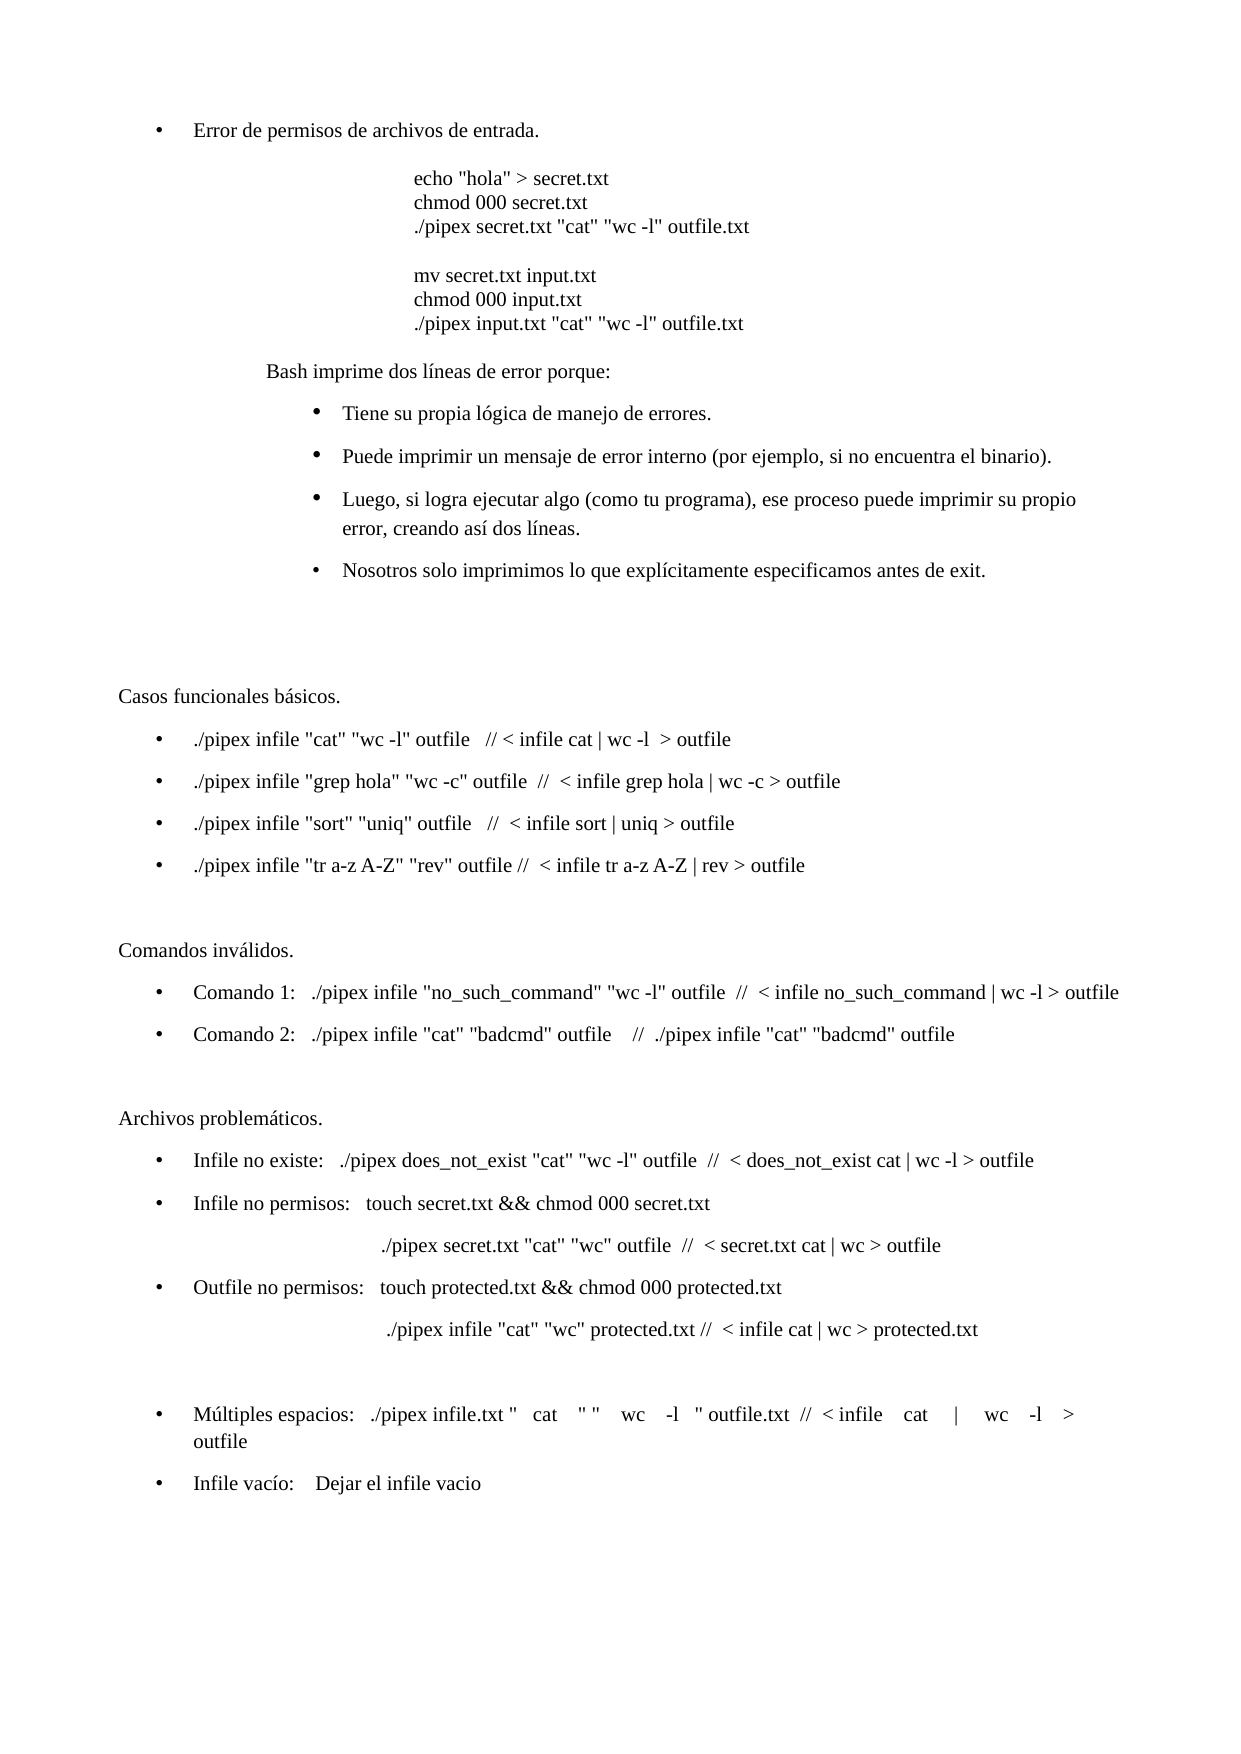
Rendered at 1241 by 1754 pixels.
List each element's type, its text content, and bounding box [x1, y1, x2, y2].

list ./pipex secret.txt "cat" "wc" outfile // < secret.txt cat | wc > outfile [343, 1233, 1122, 1257]
list Infile vacío: Dejar el infile vacio [156, 1471, 1122, 1495]
text Archivos problemáticos. [118, 1106, 1122, 1130]
text Bash imprime dos líneas de error porque: [118, 359, 1122, 383]
list Outfile no permisos: touch protected.txt && chmod 000 protected.txt [156, 1275, 1122, 1299]
list Comando 1: ./pipex infile "no_such_command" "wc -l" outfile // < infile no_such_command | wc -l > outfile [156, 980, 1122, 1004]
text ./pipex input.txt "cat" "wc -l" outfile.txt [118, 311, 1122, 335]
text Casos funcionales básicos. [118, 684, 1122, 708]
list Puede imprimir un mensaje de error interno (por ejemplo, si no encuentra el binario). [312, 444, 1122, 469]
text mv secret.txt input.txt [118, 262, 1122, 287]
list Infile no existe: ./pipex does_not_exist "cat" "wc -l" outfile // < does_not_exist cat | wc -l > outfile [156, 1148, 1122, 1172]
list Infile no permisos: touch secret.txt && chmod 000 secret.txt [156, 1191, 1122, 1215]
text chmod 000 input.txt [118, 287, 1122, 311]
text chmod 000 secret.txt [118, 190, 1122, 214]
list ./pipex infile "cat" "wc" protected.txt // < infile cat | wc > protected.txt [343, 1317, 1122, 1341]
list Error de permisos de archivos de entrada. [156, 118, 1122, 166]
list ./pipex infile "tr a-z A-Z" "rev" outfile // < infile tr a-z A-Z | rev > outfile [156, 853, 1122, 877]
text ./pipex secret.txt "cat" "wc -l" outfile.txt [118, 214, 1122, 238]
list ./pipex infile "sort" "uniq" outfile // < infile sort | uniq > outfile [156, 811, 1122, 835]
list Tiene su propia lógica de manejo de errores. [312, 401, 1122, 426]
list Comando 2: ./pipex infile "cat" "badcmd" outfile // ./pipex infile "cat" "badcmd" outfile [156, 1022, 1122, 1046]
list Nosotros solo imprimimos lo que explícitamente especificamos antes de exit. [312, 558, 1122, 582]
list Luego, si logra ejecutar algo (como tu programa), ese proceso puede imprimir su propio error, creando así dos líneas. [312, 487, 1122, 540]
list Múltiples espacios: ./pipex infile.txt " cat " " wc -l " outfile.txt // < infile cat | wc -l > outfile [156, 1402, 1122, 1453]
list ./pipex infile "grep hola" "wc -c" outfile // < infile grep hola | wc -c > outfile [156, 769, 1122, 793]
text Comandos inválidos. [118, 937, 1122, 962]
text echo "hola" > secret.txt [118, 166, 1122, 190]
list ./pipex infile "cat" "wc -l" outfile // < infile cat | wc -l > outfile [156, 727, 1122, 751]
